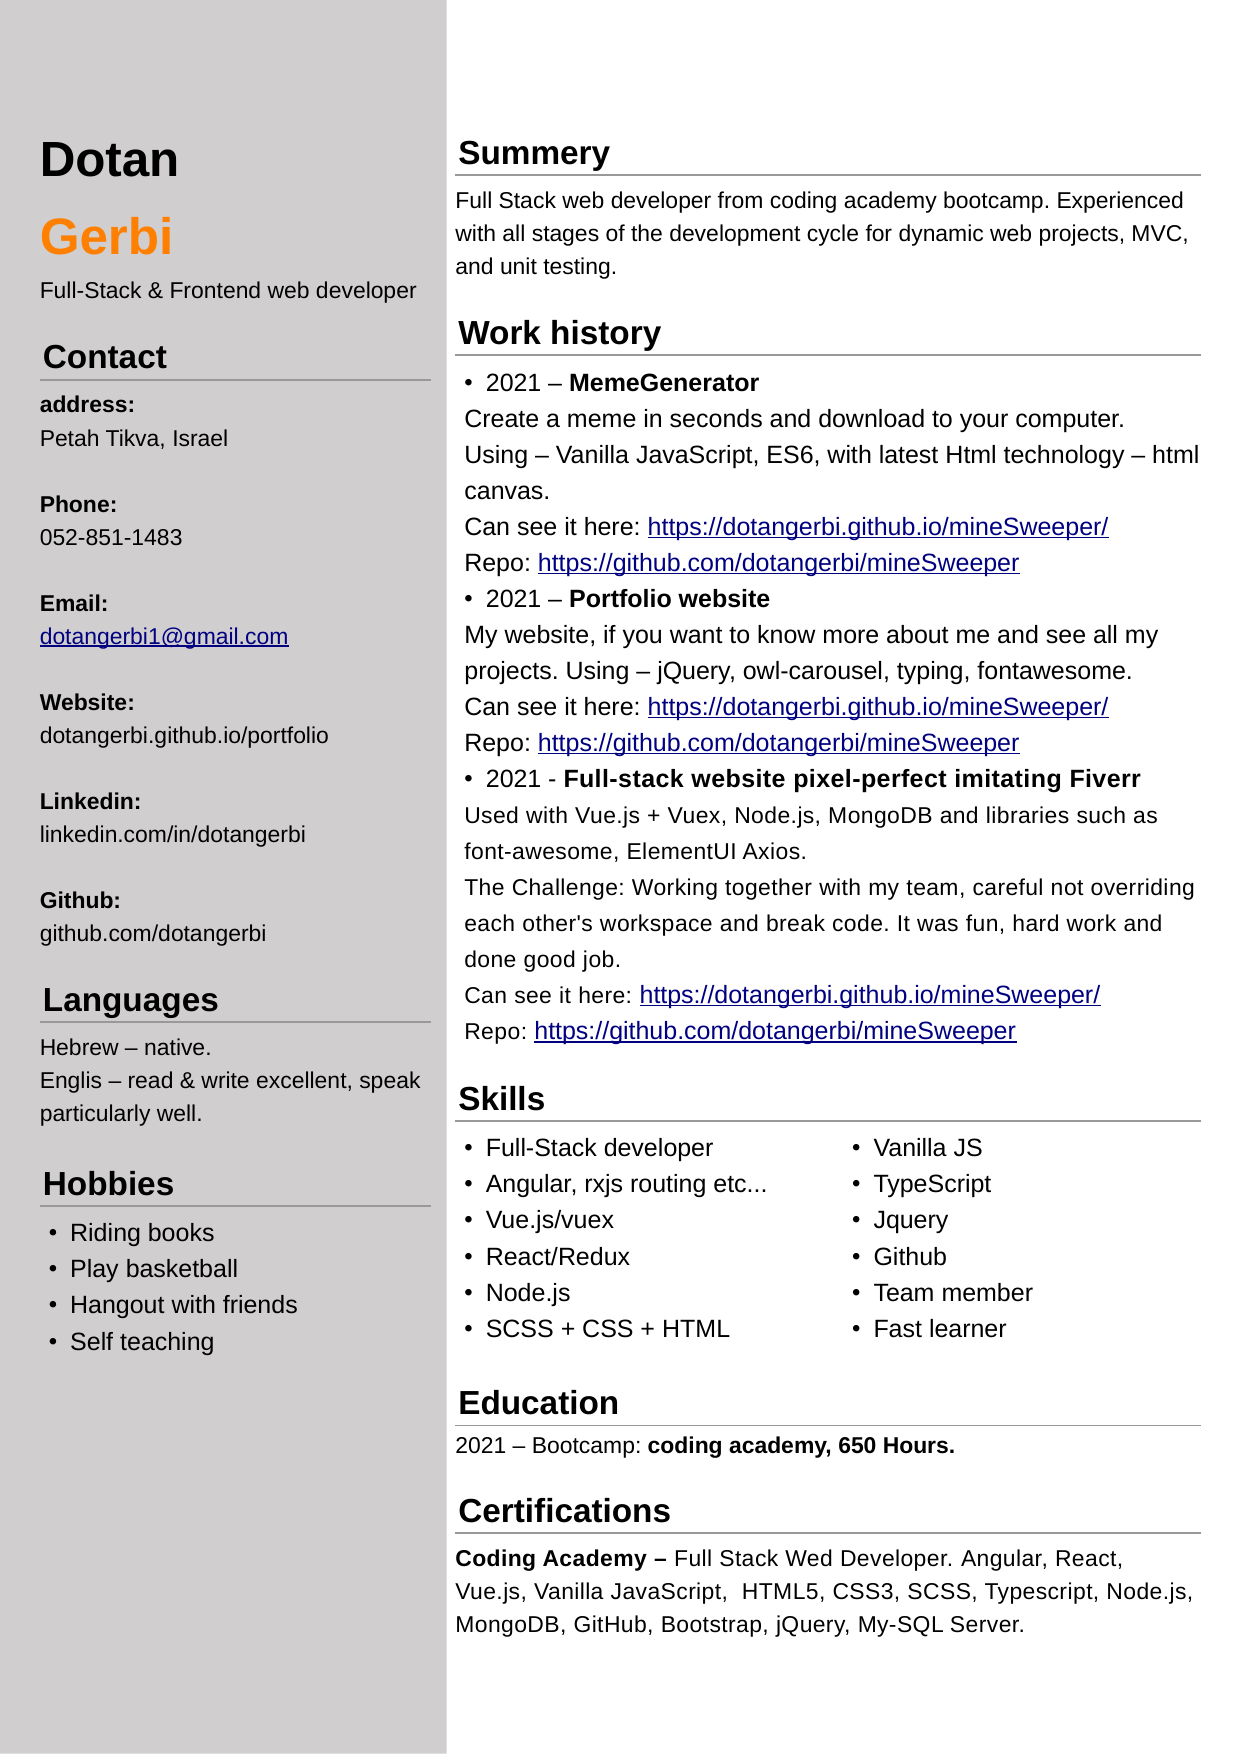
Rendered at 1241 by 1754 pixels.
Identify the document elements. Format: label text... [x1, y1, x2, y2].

table_header Summery Full Stack web developer from coding academy bootcamp. Experienced with all stages of the development cycle for dynamic web projects, MVC, and unit testing. Work history 2021 – MemeGenerator Create a meme in seconds and download to your computer. Using – Vanilla JavaScript, ES6, with latest Html technology – html canvas. Can see it here: https://dotangerbi.github.io/mineSweeper/ Repo: https://github.com/dotangerbi/mineSweeper 2021 – Portfolio website My website, if you want to know more about me and see all my projects. Using – jQuery, owl-carousel, typing, fontawesome. Can see it here: https://dotangerbi.github.io/mineSweeper/ Repo: https://github.com/dotangerbi/mineSweeper 2021 - Full-stack website pixel-perfect imitating Fiverr Used with Vue.js + Vuex, Node.js, MongoDB and libraries such as font-awesome, ElementUI Axios. The Challenge: Working together with my team, careful not overriding each other's workspace and break code. It was fun, hard work and done good job. Can see it here: https://dotangerbi.github.io/mineSweeper/ Repo: https://github.com/dotangerbi/mineSweeper Skills Full-Stack developer Angular, rxjs routing etc... Vue.js/vuex React/Redux Node.js SCSS + CSS + HTML Vanilla JS TypeScript Jquery Github Team member Fast learner Education 2021 – Bootcamp: coding academy, 650 Hours. Certifications Coding Academy – Full Stack Wed Developer. Angular, React, Vue.js, Vanilla JavaScript, HTML5, CSS3, SCSS, Typescript, Node.js, MongoDB, GitHub, Bootstrap, jQuery, My-SQL Server. [447, 118, 1213, 1636]
